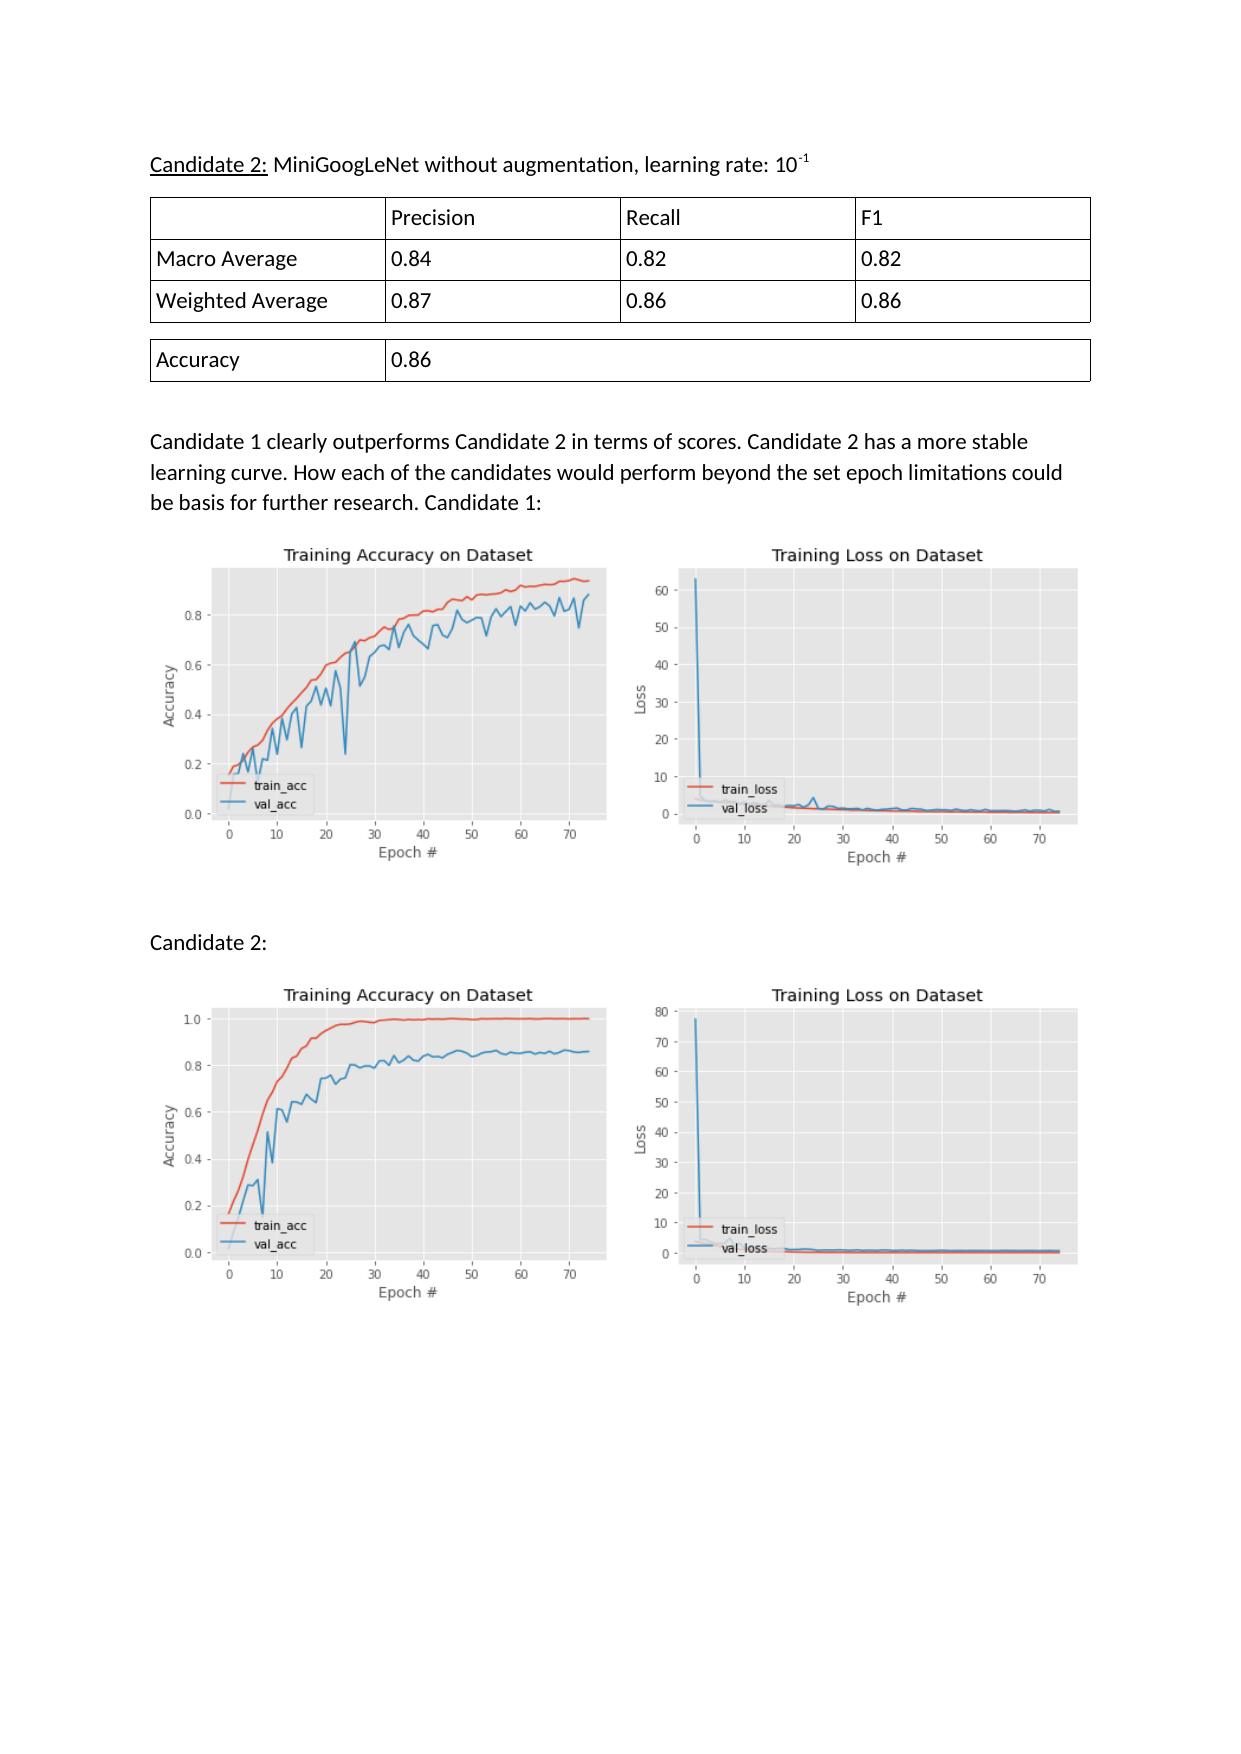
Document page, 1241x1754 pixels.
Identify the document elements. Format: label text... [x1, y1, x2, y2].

table_header [620, 975, 1090, 1320]
text Candidate 1 clearly outperforms Candidate 2 in terms of scores. Candidate 2 has a more stable learning curve. How each of the candidates would perform beyond the set epoch limitations could be basis for further research. Candidate 1: [150, 427, 1090, 516]
table_cell [620, 323, 855, 339]
table_cell 0.82 [856, 240, 1090, 280]
table_header [151, 198, 385, 238]
table_header [620, 535, 1090, 881]
picture [155, 540, 615, 868]
table_header [150, 535, 620, 881]
table_cell 0.87 [386, 281, 620, 322]
table_cell 0.86 [856, 281, 1090, 322]
table_cell [150, 323, 385, 339]
table_header F1 [856, 198, 1090, 238]
table_cell Macro Average [151, 240, 385, 280]
table_header Recall [621, 198, 855, 238]
text Candidate 2: [150, 928, 1090, 956]
table_cell 0.84 [386, 240, 620, 280]
picture [155, 980, 615, 1308]
table_cell 0.86 [386, 340, 1090, 381]
picture [625, 980, 1085, 1313]
table_cell 0.86 [621, 281, 855, 322]
text Candidate 2: MiniGoogLeNet without augmentation, learning rate: 10-1 [150, 150, 1090, 178]
table_cell [855, 323, 1090, 339]
table_header Precision [386, 198, 620, 238]
table_cell Weighted Average [151, 281, 385, 322]
picture [625, 540, 1085, 873]
table_cell Accuracy [151, 340, 385, 381]
table_cell [385, 323, 620, 339]
table_header [150, 975, 620, 1320]
table_cell 0.82 [621, 240, 855, 280]
